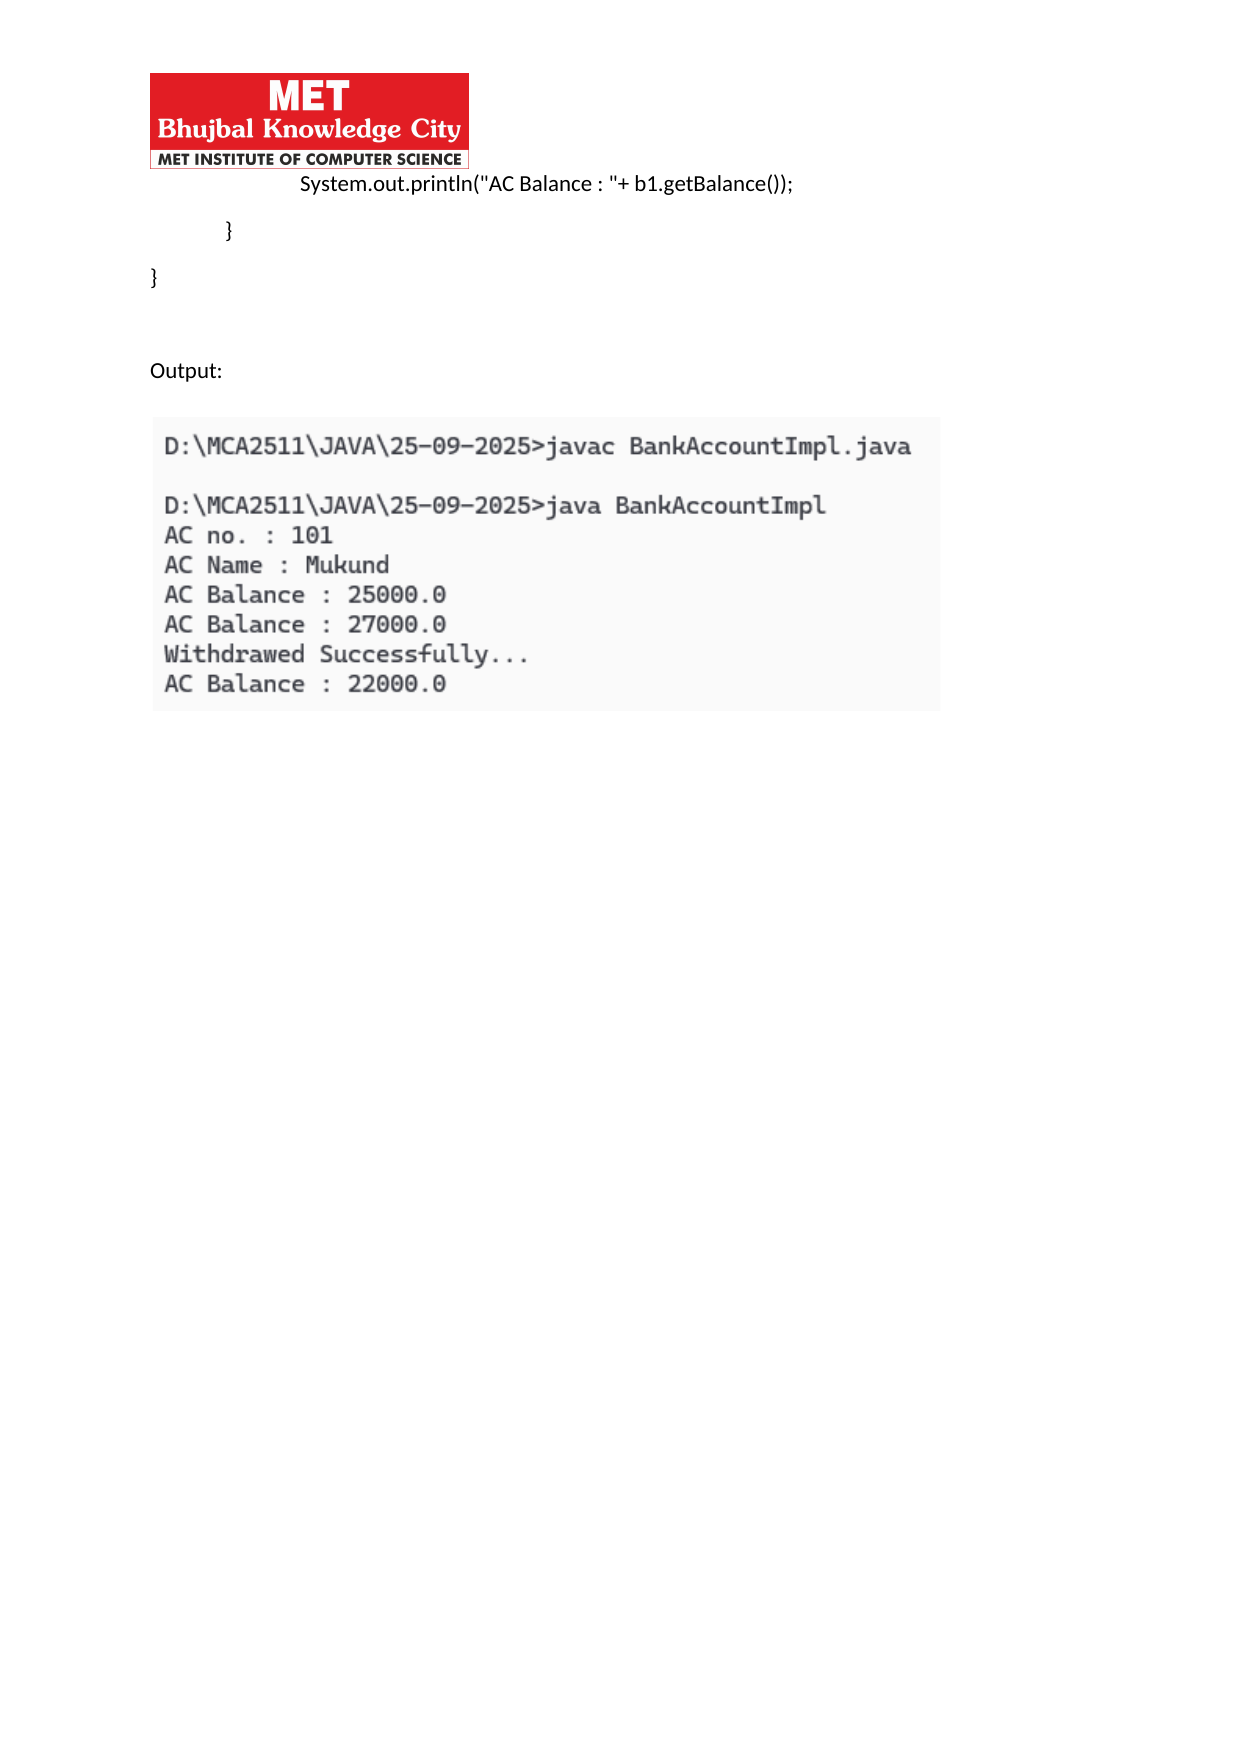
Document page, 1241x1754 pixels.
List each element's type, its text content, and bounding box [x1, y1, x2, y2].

picture [152, 417, 941, 711]
text System.out.println("AC Balance : "+ b1.getBalance()); [150, 169, 1090, 197]
text } [150, 216, 1090, 244]
picture [150, 73, 469, 169]
text Output: [150, 356, 1090, 384]
text } [150, 263, 1090, 291]
